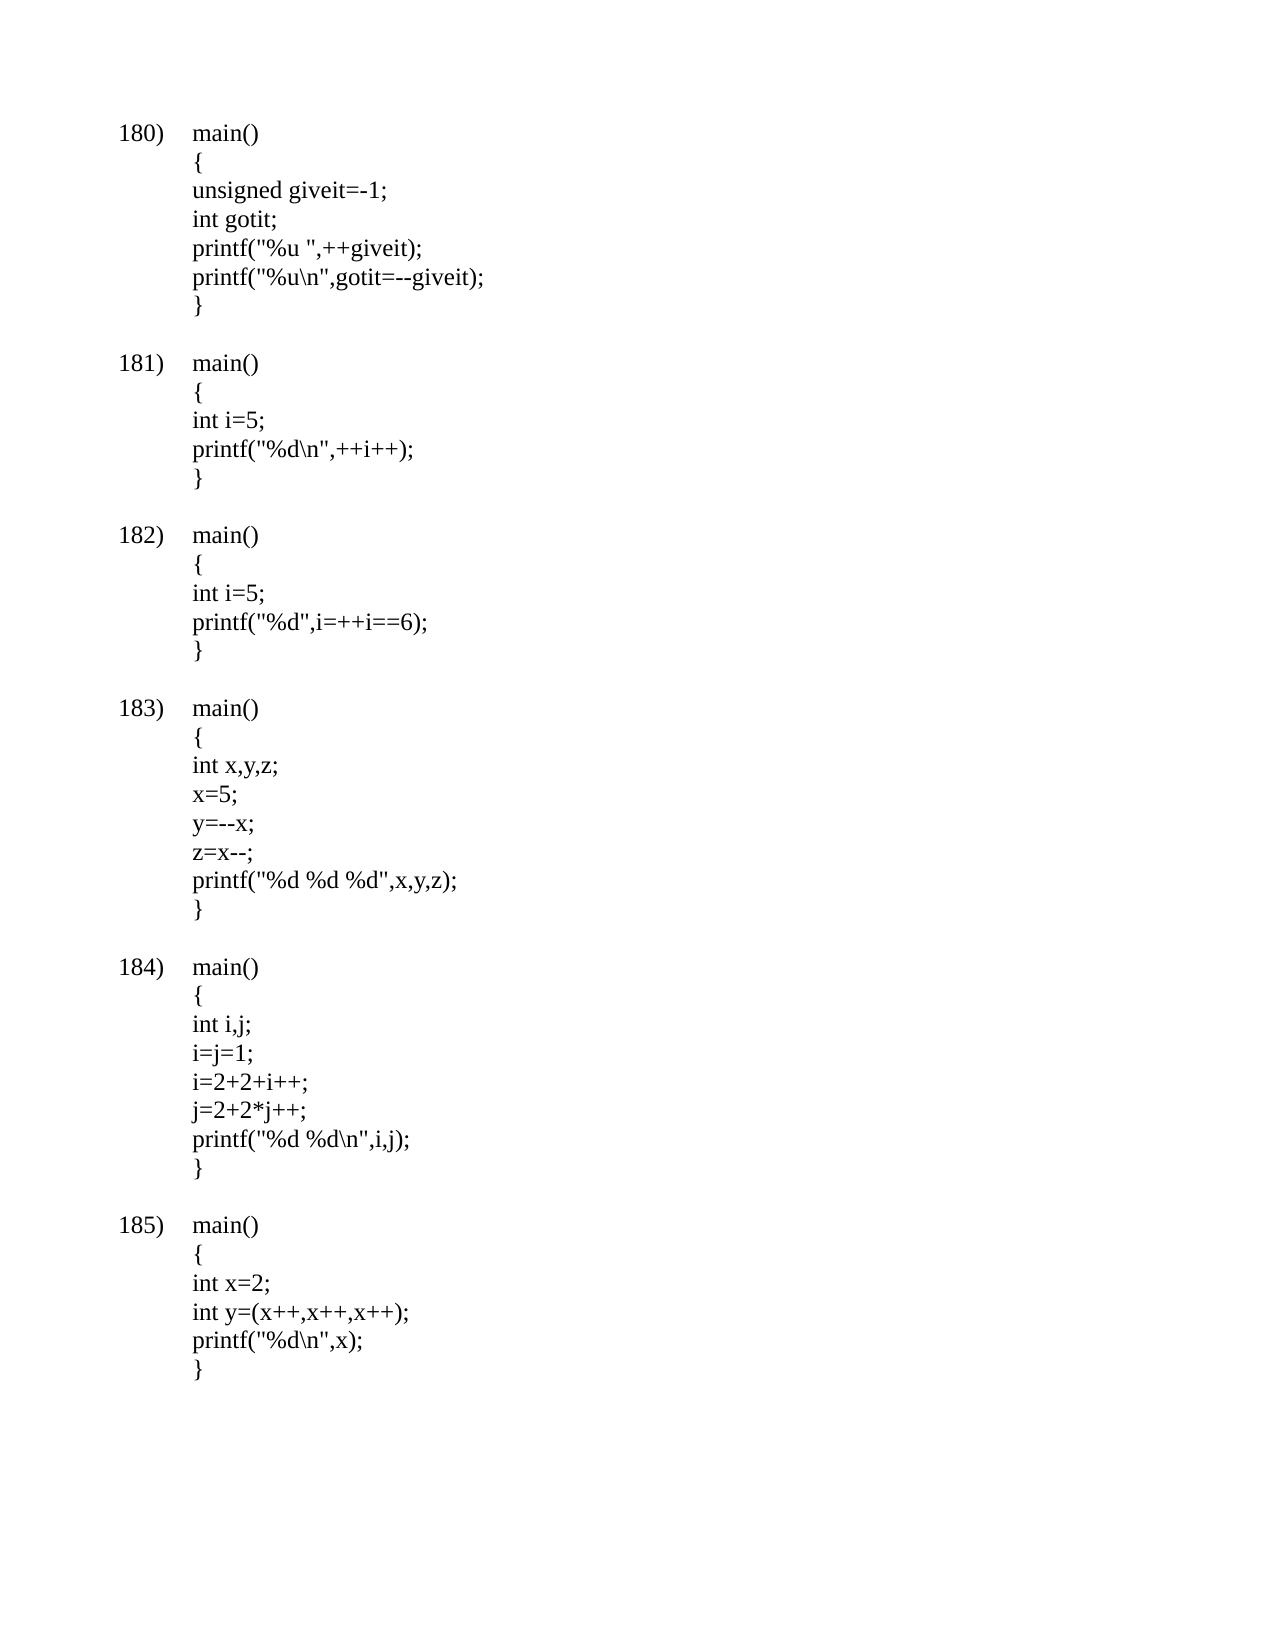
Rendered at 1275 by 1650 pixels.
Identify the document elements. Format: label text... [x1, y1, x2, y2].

text int gotit; [118, 204, 1157, 233]
text 183) main() [118, 693, 1157, 722]
text } [118, 463, 1157, 492]
text printf("%u\n",gotit=--giveit); [118, 262, 1157, 291]
text printf("%d\n",++i++); [118, 434, 1157, 463]
text printf("%d",i=++i==6); [118, 607, 1157, 636]
text 182) main() [118, 521, 1157, 549]
text y=--x; [118, 808, 1157, 837]
text 184) main() [118, 952, 1157, 981]
text } [118, 1153, 1157, 1182]
text { [118, 722, 1157, 751]
text } [118, 894, 1157, 923]
text int i=5; [118, 578, 1157, 607]
text printf("%d %d\n",i,j); [118, 1124, 1157, 1153]
text int i,j; [118, 1009, 1157, 1038]
text 181) main() [118, 348, 1157, 377]
text { [118, 1239, 1157, 1268]
text j=2+2*j++; [118, 1096, 1157, 1124]
text int x,y,z; [118, 751, 1157, 779]
text x=5; [118, 779, 1157, 808]
text } [118, 636, 1157, 664]
text unsigned giveit=-1; [118, 176, 1157, 204]
text printf("%d %d %d",x,y,z); [118, 866, 1157, 894]
text } [118, 291, 1157, 319]
text { [118, 981, 1157, 1009]
text printf("%u ",++giveit); [118, 233, 1157, 262]
text } [118, 1354, 1157, 1383]
text int x=2; [118, 1268, 1157, 1297]
text z=x--; [118, 837, 1157, 866]
text { [118, 147, 1157, 176]
text 185) main() [118, 1211, 1157, 1239]
text printf("%d\n",x); [118, 1326, 1157, 1354]
text int y=(x++,x++,x++); [118, 1297, 1157, 1326]
text 180) main() [118, 118, 1157, 147]
text { [118, 377, 1157, 406]
text int i=5; [118, 406, 1157, 434]
text i=2+2+i++; [118, 1067, 1157, 1096]
text { [118, 549, 1157, 578]
text i=j=1; [118, 1038, 1157, 1067]
